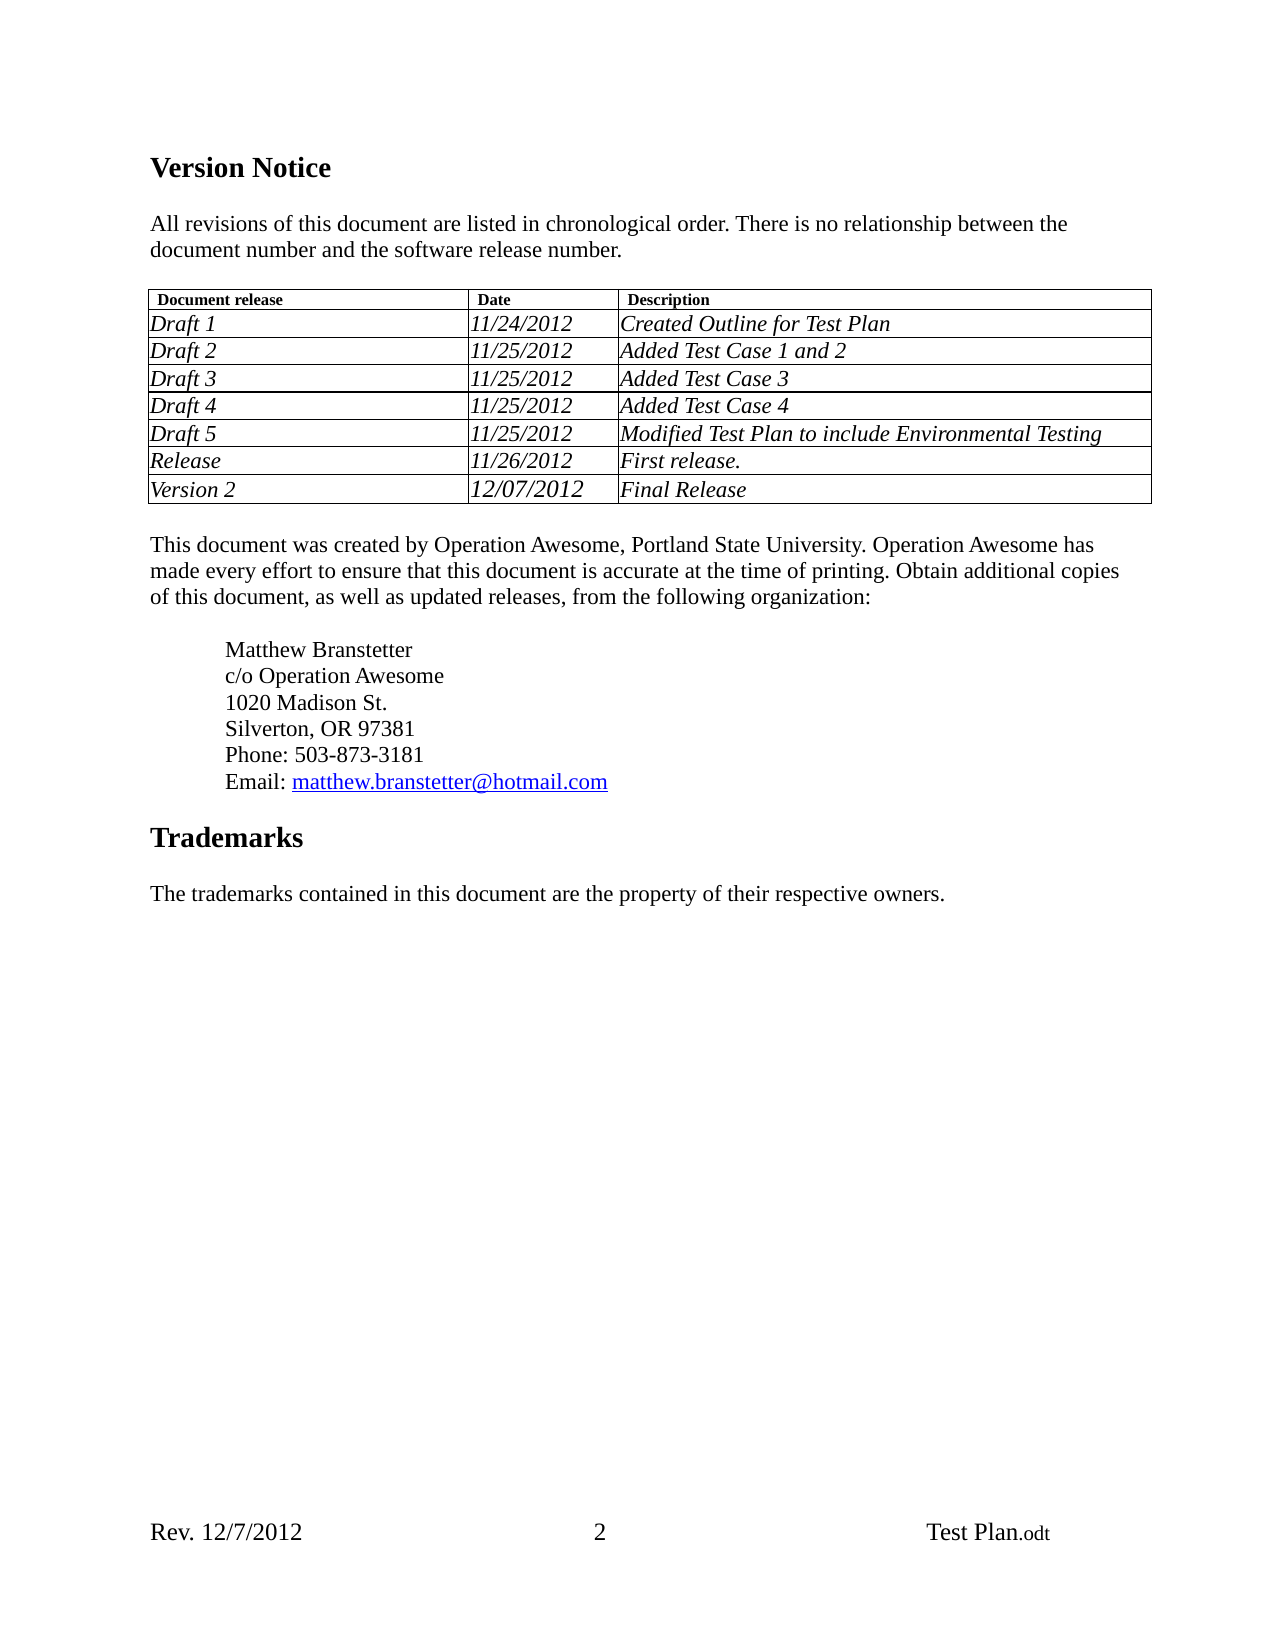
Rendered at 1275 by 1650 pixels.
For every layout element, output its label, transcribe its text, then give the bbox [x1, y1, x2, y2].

table_cell 11/24/2012 [469, 310, 618, 337]
table_cell 11/26/2012 [469, 447, 618, 473]
text c/o Operation Awesome [225, 662, 1125, 689]
table_cell 11/25/2012 [469, 338, 618, 364]
text This document was created by Operation Awesome, Portland State University. Operation Awesome has made every effort to ensure that this document is accurate at the time of printing. Obtain additional copies of this document, as well as updated releases, from the following organization: [150, 531, 1125, 636]
table_cell Version 2 [149, 475, 468, 503]
text Matthew Branstetter [225, 636, 1125, 662]
table_cell Draft 2 [149, 338, 468, 364]
table_cell 11/25/2012 [469, 420, 618, 446]
table_cell Draft 3 [149, 365, 468, 391]
text Trademarks [150, 821, 1125, 854]
table_cell Draft 5 [149, 420, 468, 446]
text All revisions of this document are listed in chronological order. There is no relationship between the document number and the software release number. [150, 210, 1125, 263]
table_cell Draft 1 [149, 310, 468, 337]
table_cell Modified Test Plan to include Environmental Testing [619, 420, 1151, 446]
table_cell Created Outline for Test Plan [619, 310, 1151, 337]
table_cell 11/25/2012 [469, 365, 618, 391]
table_cell Added Test Case 3 [619, 365, 1151, 391]
text Email: matthew.branstetter@hotmail.com [225, 768, 1125, 794]
table_cell 11/25/2012 [469, 393, 618, 419]
table_header Document release [149, 290, 468, 309]
table_cell Release [149, 447, 468, 473]
text Silverton, OR 97381 [225, 715, 1125, 742]
table_cell 12/07/2012 [469, 475, 618, 503]
table_cell First release. [619, 447, 1151, 473]
table_cell Added Test Case 1 and 2 [619, 338, 1151, 364]
table_cell Final Release [619, 475, 1151, 503]
text Phone: 503-873-3181 [225, 742, 1125, 768]
table_cell Draft 4 [149, 393, 468, 419]
text The trademarks contained in this document are the property of their respective owners. [150, 881, 1125, 907]
table_header Description [619, 290, 1151, 309]
table_header Date [469, 290, 618, 309]
table_cell Added Test Case 4 [619, 393, 1151, 419]
text Version Notice [150, 150, 1125, 183]
text 1020 Madison St. [225, 689, 1125, 715]
